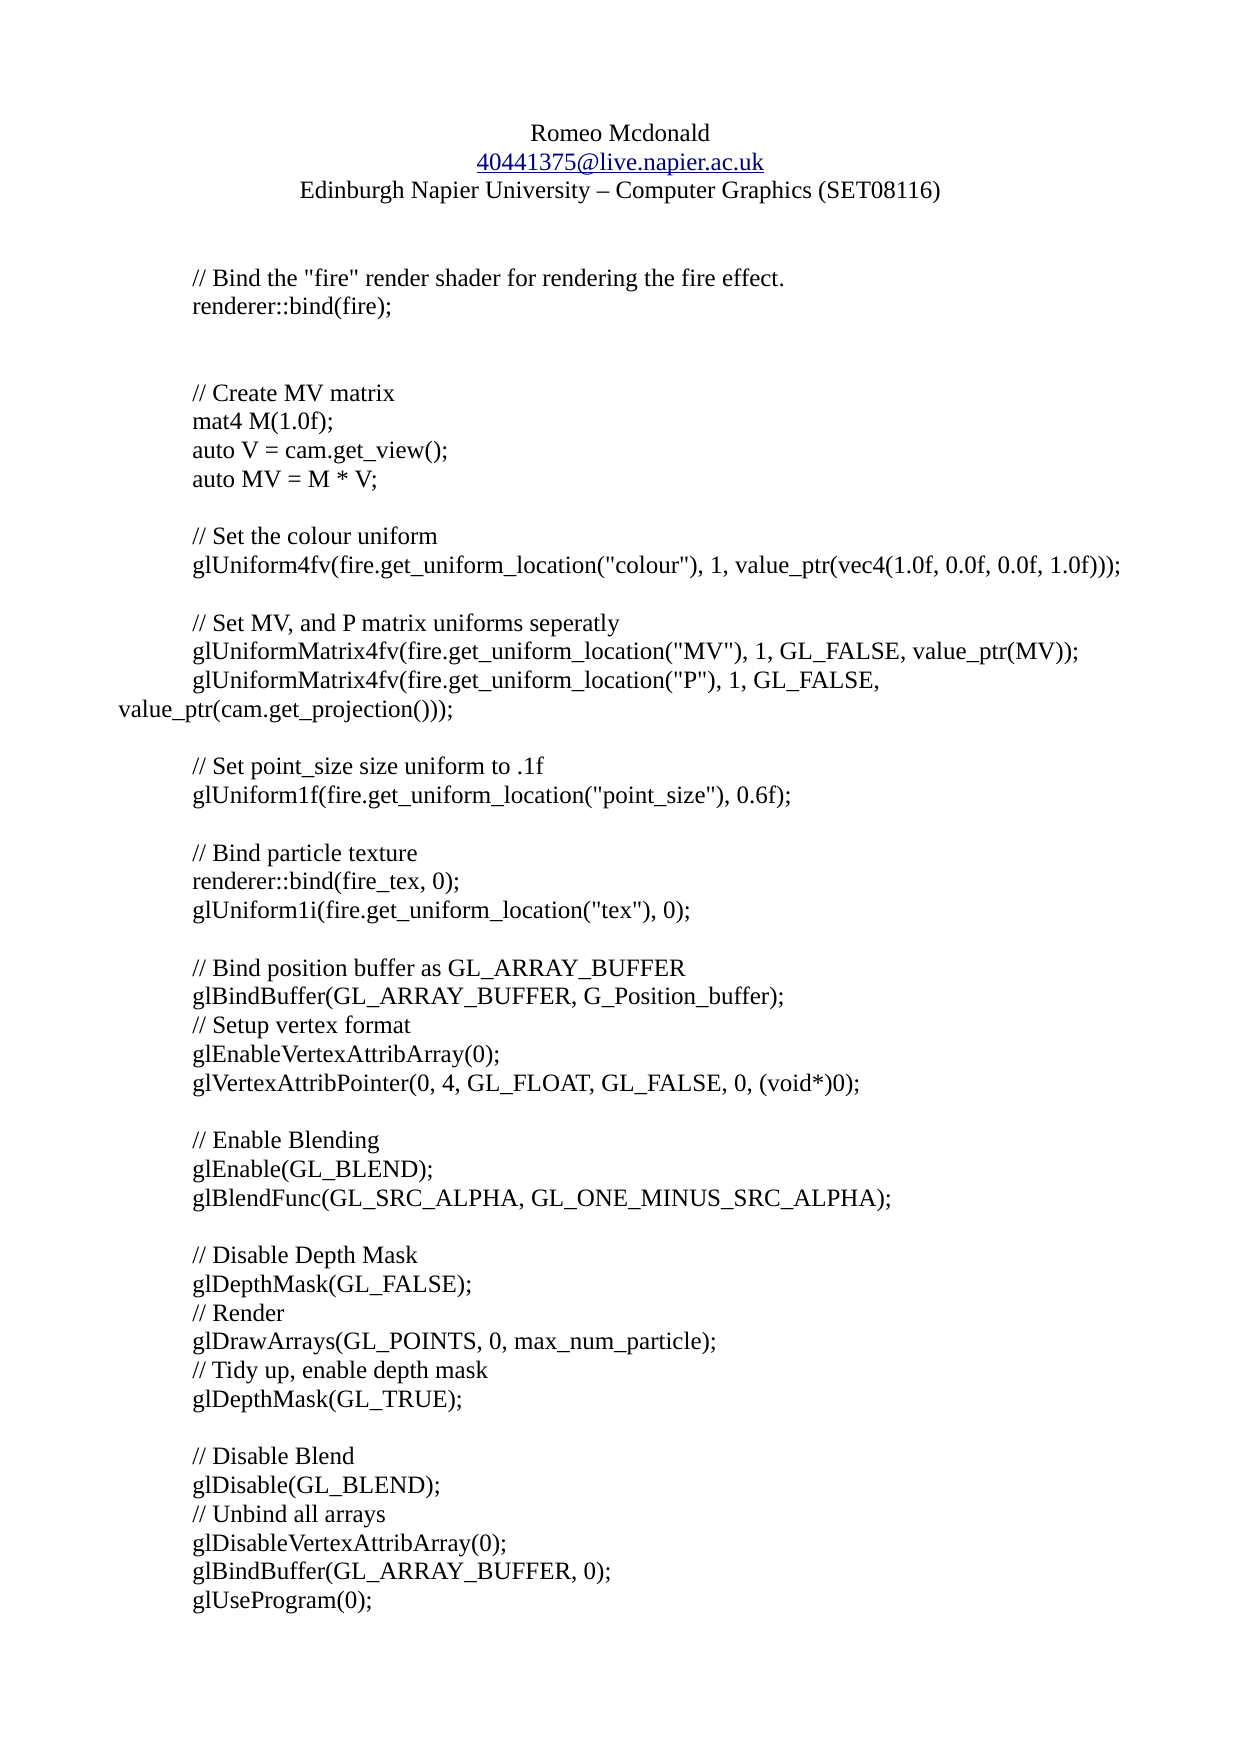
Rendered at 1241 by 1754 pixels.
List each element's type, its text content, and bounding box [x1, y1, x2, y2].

text // Set the colour uniform [118, 521, 1122, 550]
text glBindBuffer(GL_ARRAY_BUFFER, G_Position_buffer); [118, 981, 1122, 1010]
text // Set MV, and P matrix uniforms seperatly [118, 608, 1122, 636]
text glBindBuffer(GL_ARRAY_BUFFER, 0); [118, 1556, 1122, 1585]
text // Unbind all arrays [118, 1499, 1122, 1528]
text // Create MV matrix [118, 378, 1122, 406]
text glUniformMatrix4fv(fire.get_uniform_location("P"), 1, GL_FALSE, value_ptr(cam.get_projection())); [118, 665, 1122, 723]
text glUniform1f(fire.get_uniform_location("point_size"), 0.6f); [118, 780, 1122, 809]
text glDepthMask(GL_FALSE); [118, 1269, 1122, 1298]
text // Bind position buffer as GL_ARRAY_BUFFER [118, 953, 1122, 981]
text glEnable(GL_BLEND); [118, 1154, 1122, 1183]
text renderer::bind(fire_tex, 0); [118, 866, 1122, 895]
text auto V = cam.get_view(); [118, 435, 1122, 464]
text glUniformMatrix4fv(fire.get_uniform_location("MV"), 1, GL_FALSE, value_ptr(MV)); [118, 636, 1122, 665]
text // Bind the "fire" render shader for rendering the fire effect. [118, 263, 1122, 291]
text glDisable(GL_BLEND); [118, 1470, 1122, 1499]
text glUniform4fv(fire.get_uniform_location("colour"), 1, value_ptr(vec4(1.0f, 0.0f, 0.0f, 1.0f))); [118, 550, 1122, 579]
text // Disable Depth Mask [118, 1240, 1122, 1269]
text glEnableVertexAttribArray(0); [118, 1039, 1122, 1068]
text glDepthMask(GL_TRUE); [118, 1384, 1122, 1413]
text glUseProgram(0); [118, 1585, 1122, 1614]
text // Disable Blend [118, 1441, 1122, 1470]
text // Set point_size size uniform to .1f [118, 751, 1122, 780]
text // Setup vertex format [118, 1010, 1122, 1039]
text glBlendFunc(GL_SRC_ALPHA, GL_ONE_MINUS_SRC_ALPHA); [118, 1183, 1122, 1211]
text auto MV = M * V; [118, 464, 1122, 493]
text glDrawArrays(GL_POINTS, 0, max_num_particle); [118, 1326, 1122, 1355]
text // Tidy up, enable depth mask [118, 1355, 1122, 1384]
text glVertexAttribPointer(0, 4, GL_FLOAT, GL_FALSE, 0, (void*)0); [118, 1068, 1122, 1096]
text // Bind particle texture [118, 838, 1122, 866]
text renderer::bind(fire); [118, 291, 1122, 320]
text mat4 M(1.0f); [118, 406, 1122, 435]
text // Enable Blending [118, 1125, 1122, 1154]
text glUniform1i(fire.get_uniform_location("tex"), 0); [118, 895, 1122, 924]
text glDisableVertexAttribArray(0); [118, 1528, 1122, 1556]
text // Render [118, 1298, 1122, 1326]
